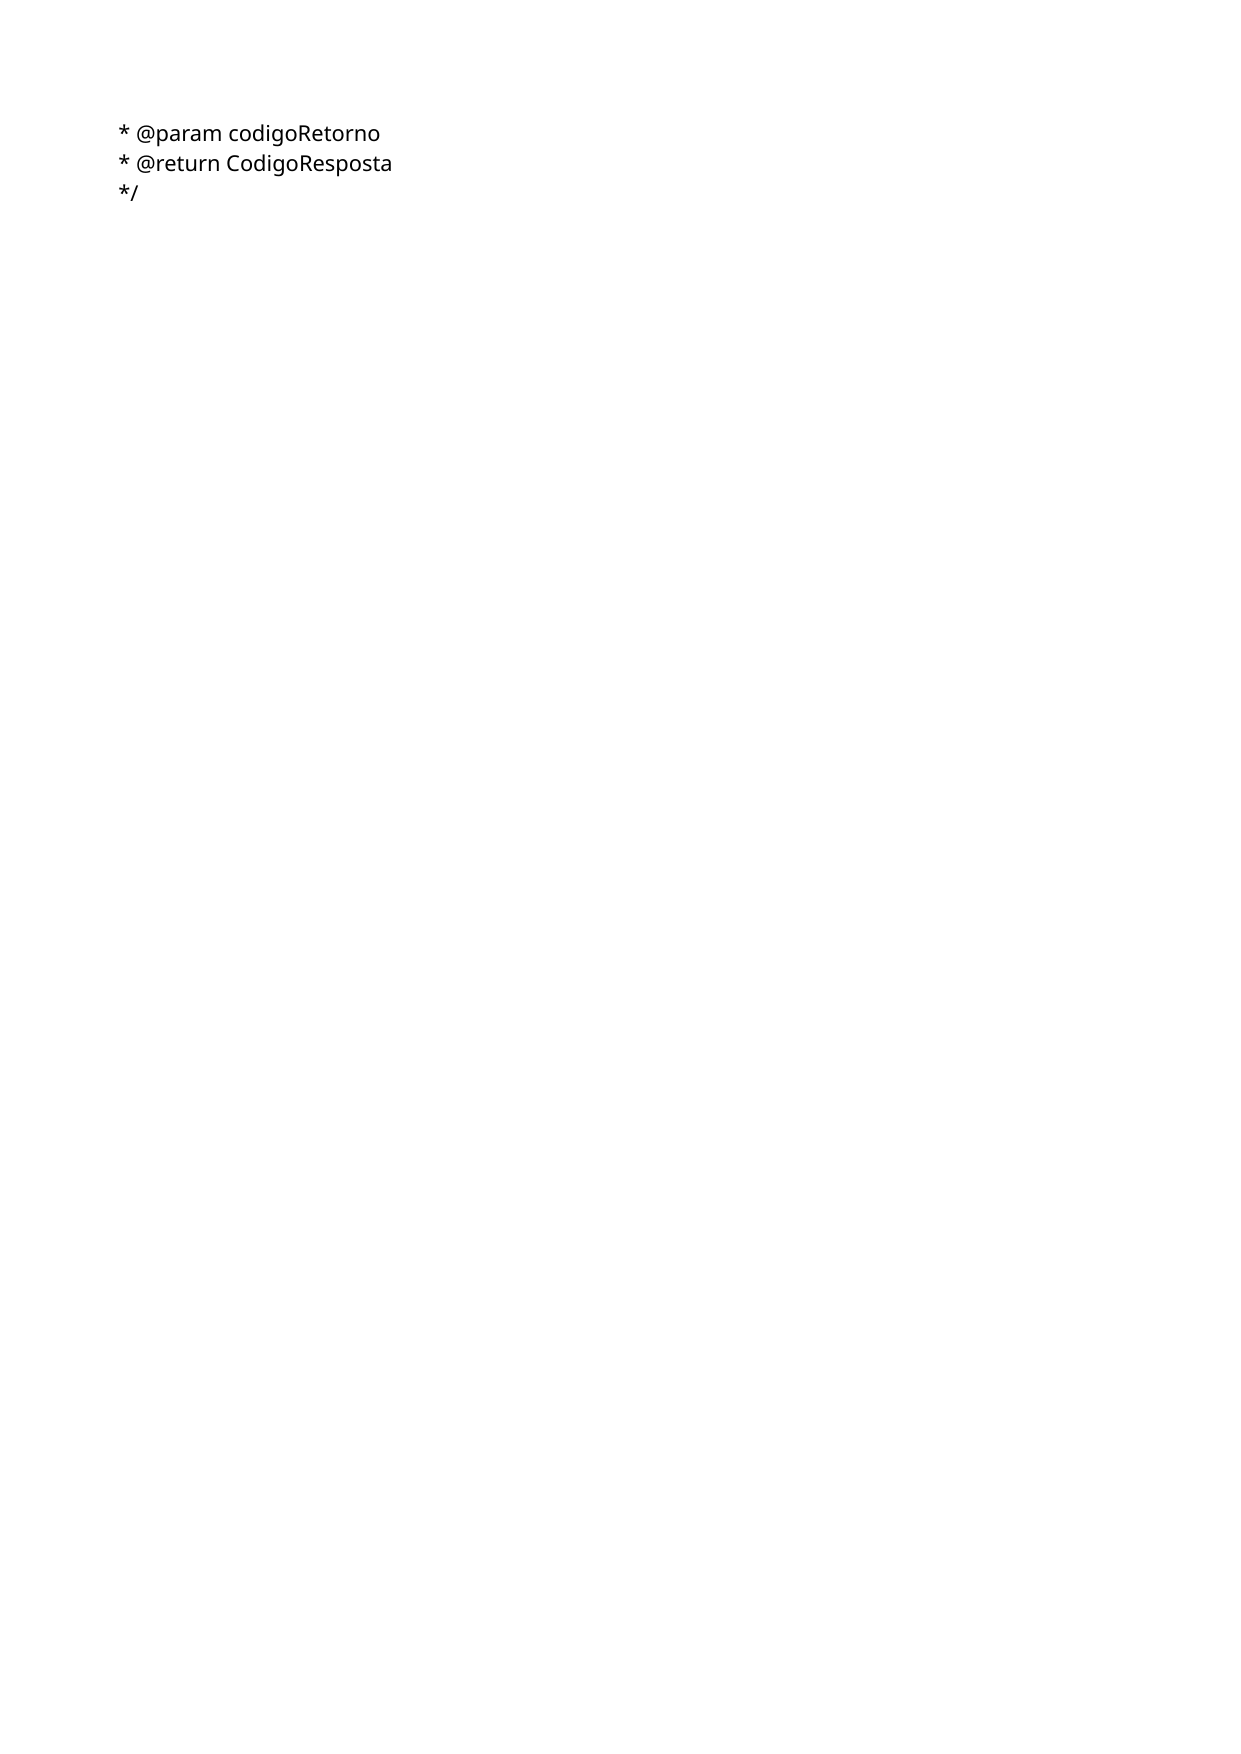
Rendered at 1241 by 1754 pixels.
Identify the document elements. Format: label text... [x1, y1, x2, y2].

text * @param codigoRetorno [118, 118, 1122, 148]
text * @return CodigoResposta [118, 148, 1122, 178]
text */ [118, 178, 1122, 207]
